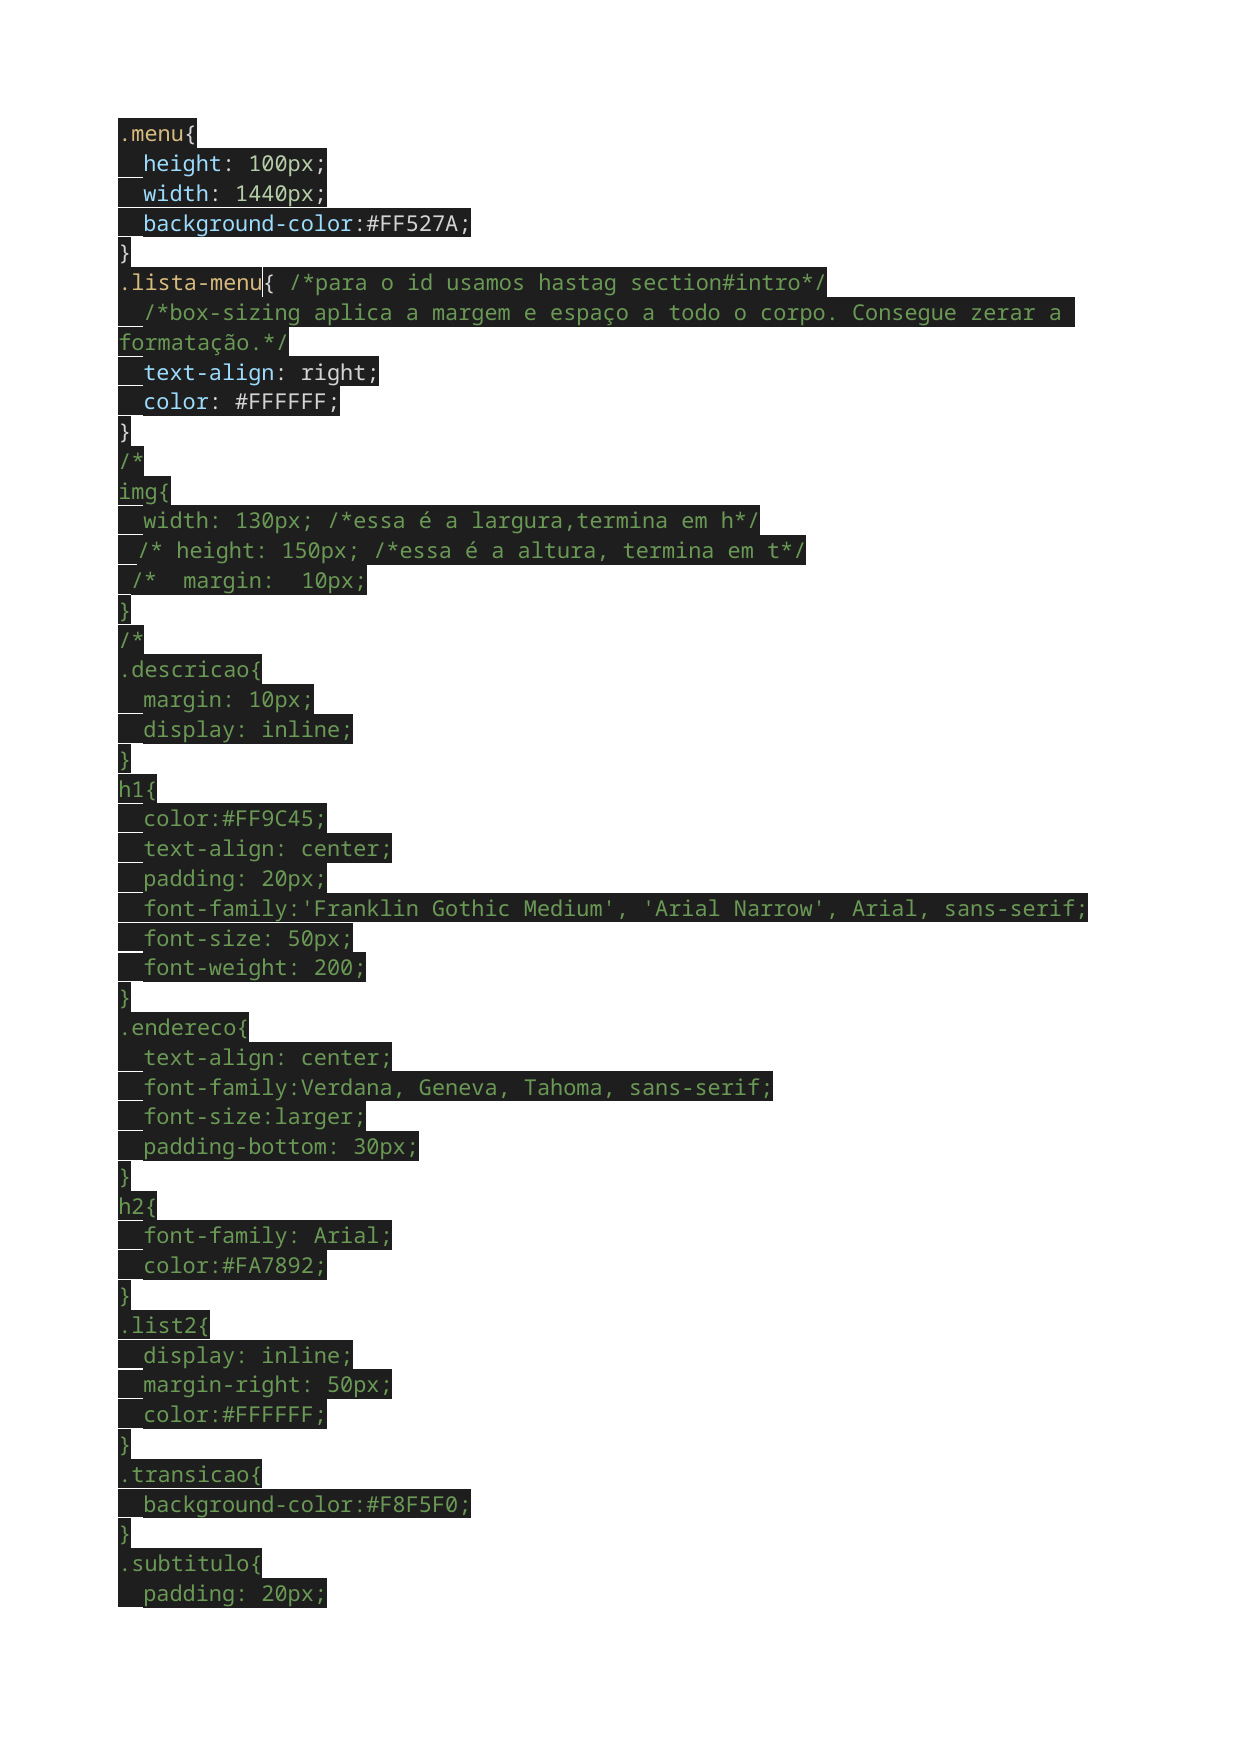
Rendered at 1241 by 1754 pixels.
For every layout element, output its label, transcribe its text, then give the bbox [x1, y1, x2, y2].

text } [118, 237, 1122, 267]
text /* margin: 10px; [118, 565, 1122, 595]
text .endereco{ [118, 1012, 1122, 1042]
text padding: 20px; [118, 863, 1122, 893]
text height: 100px; [118, 148, 1122, 178]
text /*box-sizing aplica a margem e espaço a todo o corpo. Consegue zerar a formatação.*/ [118, 297, 1122, 356]
text display: inline; [118, 1339, 1122, 1369]
text } [118, 982, 1122, 1012]
text img{ [118, 476, 1122, 505]
text font-family: Arial; [118, 1220, 1122, 1250]
text /* height: 150px; /*essa é a altura, termina em t*/ [118, 535, 1122, 565]
text font-weight: 200; [118, 952, 1122, 982]
text font-family:Verdana, Geneva, Tahoma, sans-serif; [118, 1071, 1122, 1101]
text .menu{ [118, 118, 1122, 148]
text /* [118, 446, 1122, 476]
text } [118, 1429, 1122, 1459]
text h2{ [118, 1191, 1122, 1220]
text text-align: center; [118, 1042, 1122, 1071]
text display: inline; [118, 714, 1122, 744]
text padding: 20px; [118, 1578, 1122, 1608]
text /* [118, 624, 1122, 654]
text background-color:#F8F5F0; [118, 1488, 1122, 1518]
text color:#FA7892; [118, 1250, 1122, 1280]
text margin-right: 50px; [118, 1369, 1122, 1399]
text } [118, 1161, 1122, 1191]
text color:#FF9C45; [118, 803, 1122, 833]
text margin: 10px; [118, 684, 1122, 714]
text text-align: center; [118, 833, 1122, 863]
text font-size:larger; [118, 1101, 1122, 1131]
text text-align: right; [118, 356, 1122, 386]
text font-size: 50px; [118, 922, 1122, 952]
text h1{ [118, 773, 1122, 803]
text width: 1440px; [118, 178, 1122, 207]
text } [118, 1518, 1122, 1548]
text .lista-menu{ /*para o id usamos hastag section#intro*/ [118, 267, 1122, 297]
text .list2{ [118, 1310, 1122, 1339]
text .descricao{ [118, 654, 1122, 684]
text } [118, 1280, 1122, 1310]
text .transicao{ [118, 1459, 1122, 1488]
text color:#FFFFFF; [118, 1399, 1122, 1429]
text } [118, 744, 1122, 773]
text } [118, 416, 1122, 446]
text width: 130px; /*essa é a largura,termina em h*/ [118, 505, 1122, 535]
text font-family:'Franklin Gothic Medium', 'Arial Narrow', Arial, sans-serif; [118, 893, 1122, 922]
text color: #FFFFFF; [118, 386, 1122, 416]
text } [118, 595, 1122, 624]
text .subtitulo{ [118, 1548, 1122, 1578]
text background-color:#FF527A; [118, 207, 1122, 237]
text padding-bottom: 30px; [118, 1131, 1122, 1161]
